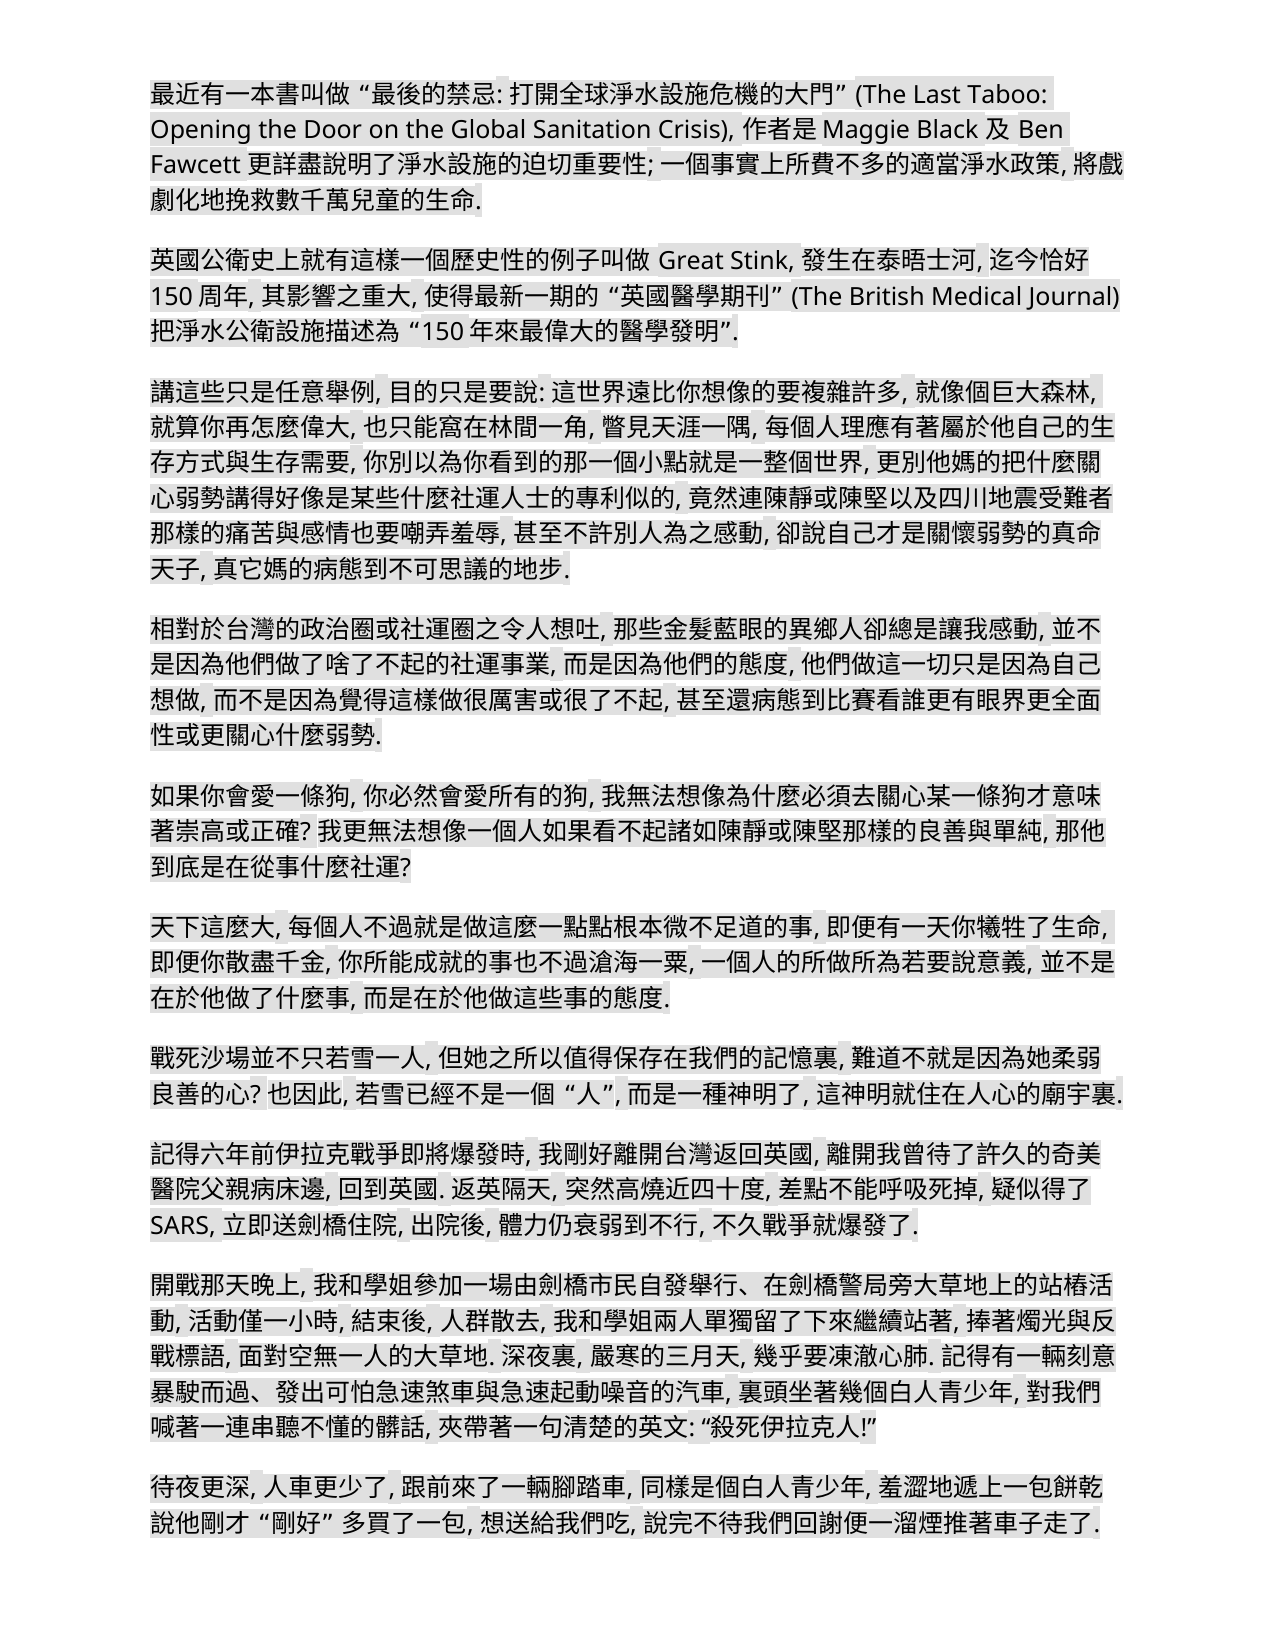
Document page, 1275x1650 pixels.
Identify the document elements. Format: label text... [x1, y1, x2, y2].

text 講這些只是任意舉例, 目的只是要說: 這世界遠比你想像的要複雜許多, 就像個巨大森林, 就算你再怎麼偉大, 也只能窩在林間一角, 瞥見天涯一隅, 每個人理應有著屬於他自己的生存方式與生存需要, 你別以為你看到的那一個小點就是一整個世界, 更別他媽的把什麼關心弱勢講得好像是某些什麼社運人士的專利似的, 竟然連陳靜或陳堅以及四川地震受難者那樣的痛苦與感情也要嘲弄羞辱, 甚至不許別人為之感動, 卻說自己才是關懷弱勢的真命天子, 真它媽的病態到不可思議的地步. [150, 373, 1125, 585]
text 天下這麼大, 每個人不過就是做這麼一點點根本微不足道的事, 即便有一天你犧牲了生命, 即便你散盡千金, 你所能成就的事也不過滄海一粟, 一個人的所做所為若要說意義, 並不是在於他做了什麼事, 而是在於他做這些事的態度. [150, 908, 1125, 1014]
text 最近有一本書叫做 “最後的禁忌: 打開全球淨水設施危機的大門” (The Last Taboo: Opening the Door on the Global Sanitation Crisis), 作者是Maggie Black 及 Ben Fawcett 更詳盡說明了淨水設施的迫切重要性; 一個事實上所費不多的適當淨水政策, 將戲劇化地挽救數千萬兒童的生命. [150, 75, 1125, 217]
text 英國公衛史上就有這樣一個歷史性的例子叫做 Great Stink, 發生在泰晤士河, 迄今恰好150周年, 其影響之重大, 使得最新一期的 “英國醫學期刊” (The British Medical Journal) 把淨水公衛設施描述為 “150年來最偉大的醫學發明”. [150, 242, 1125, 348]
text 記得六年前伊拉克戰爭即將爆發時, 我剛好離開台灣返回英國, 離開我曾待了許久的奇美醫院父親病床邊, 回到英國. 返英隔天, 突然高燒近四十度, 差點不能呼吸死掉, 疑似得了SARS, 立即送劍橋住院, 出院後, 體力仍衰弱到不行, 不久戰爭就爆發了. [150, 1135, 1125, 1242]
text 相對於台灣的政治圈或社運圈之令人想吐, 那些金髮藍眼的異鄉人卻總是讓我感動, 並不是因為他們做了啥了不起的社運事業, 而是因為他們的態度, 他們做這一切只是因為自己想做, 而不是因為覺得這樣做很厲害或很了不起, 甚至還病態到比賽看誰更有眼界更全面性或更關心什麼弱勢. [150, 610, 1125, 752]
text 戰死沙場並不只若雪一人, 但她之所以值得保存在我們的記憶裏, 難道不就是因為她柔弱良善的心? 也因此, 若雪已經不是一個 “人”, 而是一種神明了, 這神明就住在人心的廟宇裏. [150, 1039, 1125, 1110]
text 如果你會愛一條狗, 你必然會愛所有的狗, 我無法想像為什麼必須去關心某一條狗才意味著崇高或正確? 我更無法想像一個人如果看不起諸如陳靜或陳堅那樣的良善與單純, 那他到底是在從事什麼社運? [150, 777, 1125, 883]
text 待夜更深, 人車更少了, 跟前來了一輛腳踏車, 同樣是個白人青少年, 羞澀地遞上一包餅乾說他剛才 “剛好” 多買了一包, 想送給我們吃, 說完不待我們回謝便一溜煙推著車子走了. [150, 1469, 1125, 1539]
text 開戰那天晚上, 我和學姐參加一場由劍橋市民自發舉行、在劍橋警局旁大草地上的站樁活動, 活動僅一小時, 結束後, 人群散去, 我和學姐兩人單獨留了下來繼續站著, 捧著燭光與反戰標語, 面對空無一人的大草地. 深夜裏, 嚴寒的三月天, 幾乎要凍澈心肺. 記得有一輛刻意暴駛而過、發出可怕急速煞車與急速起動噪音的汽車, 裏頭坐著幾個白人青少年, 對我們喊著一連串聽不懂的髒話, 夾帶著一句清楚的英文: “殺死伊拉克人!” [150, 1267, 1125, 1444]
